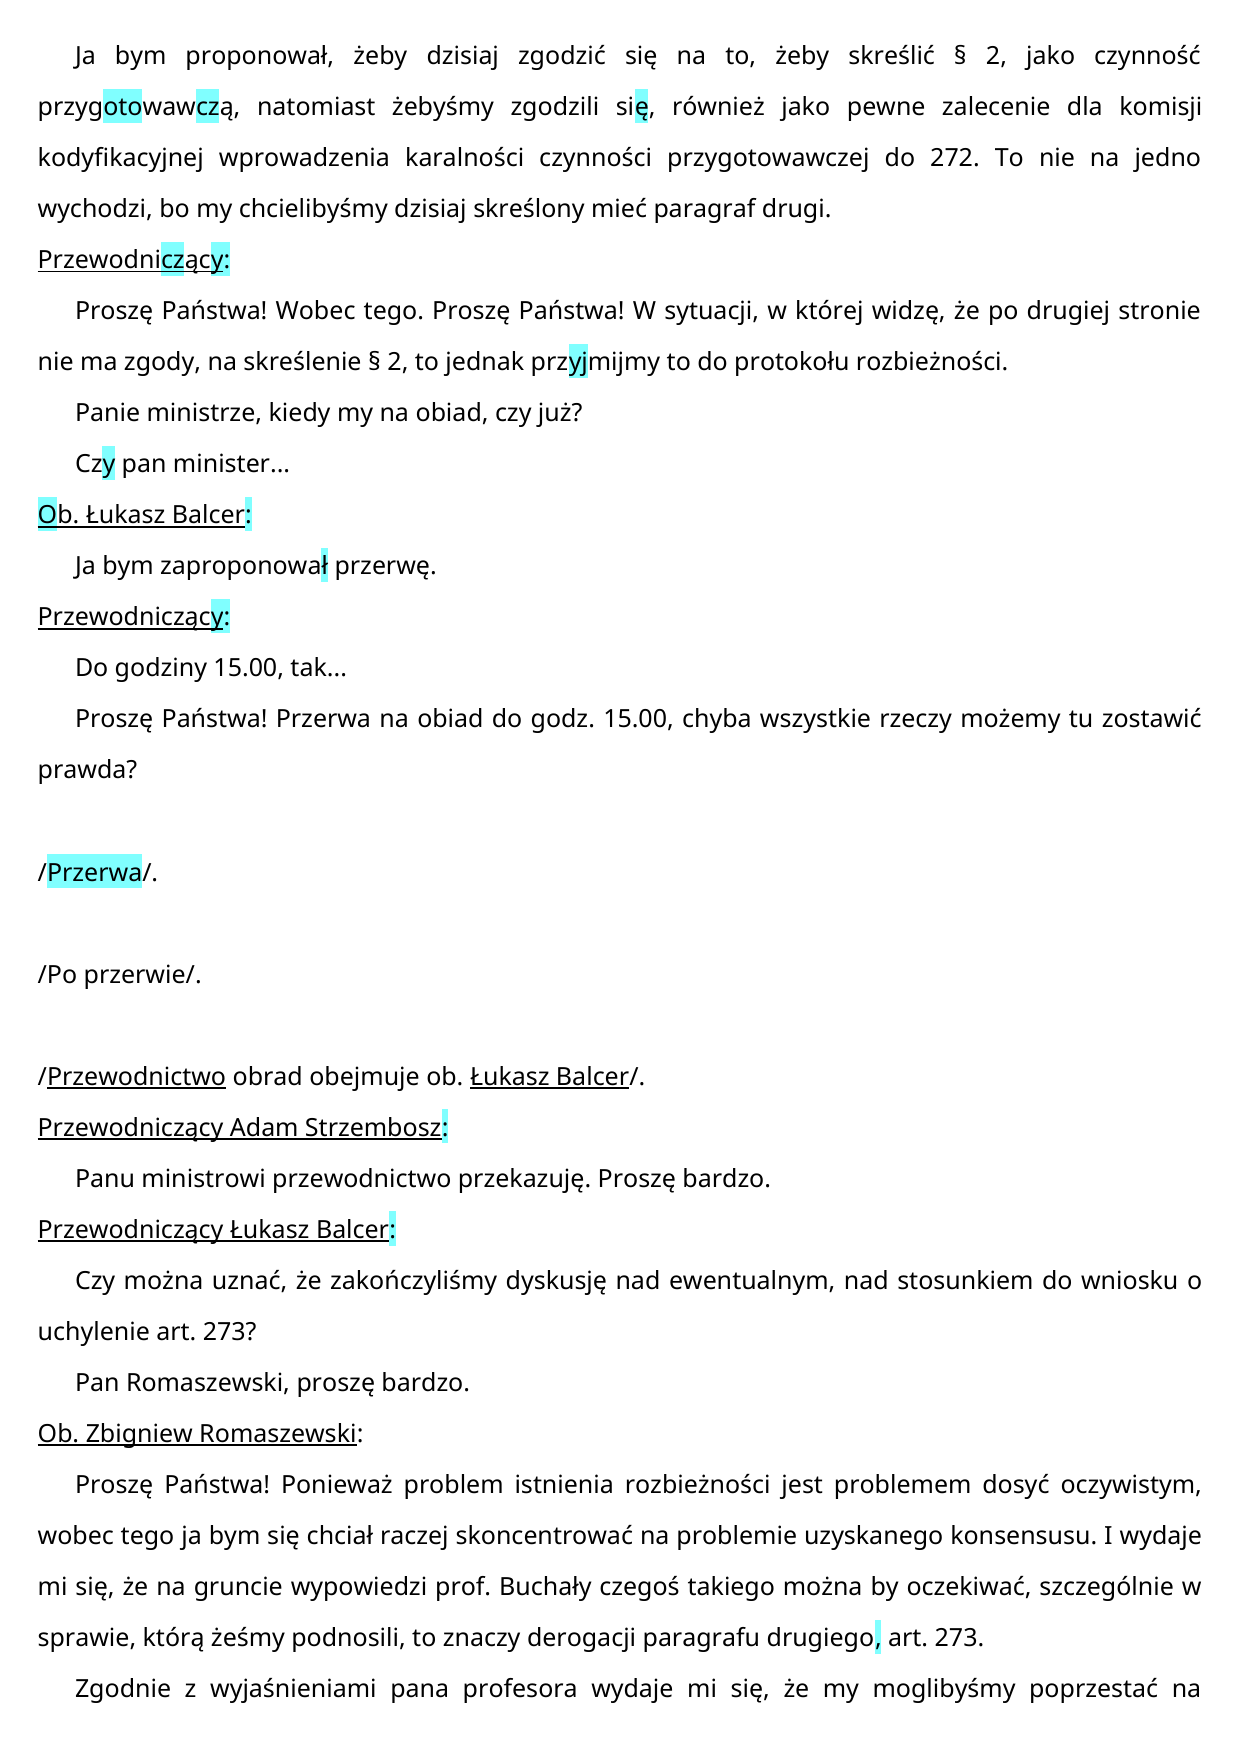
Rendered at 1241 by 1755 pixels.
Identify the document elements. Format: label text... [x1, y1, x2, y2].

text Zgodnie z wyjaśnieniami pana profesora wydaje mi się, że my moglibyśmy poprzestać na [37, 1671, 1203, 1705]
text /Przerwa/. [37, 854, 1203, 888]
text Czy pan minister... [37, 446, 1203, 480]
text Proszę Państwa! Ponieważ problem istnienia rozbieżności jest problemem dosyć oczywistym, wobec tego ja bym się chciał raczej skoncentrować na problemie uzyskanego konsensusu. I wydaje mi się, że na gruncie wypowiedzi prof. Buchały czegoś takiego można by oczekiwać, szczególnie w sprawie, którą żeśmy podnosili, to znaczy derogacji paragrafu drugiego, art. 273. [37, 1467, 1203, 1654]
text Proszę Państwa! Wobec tego. Proszę Państwa! W sytuacji, w której widzę, że po drugiej stronie nie ma zgody, na skreślenie § 2, to jednak przyjmijmy to do protokołu rozbieżności. [37, 293, 1203, 378]
text Ja bym zaproponował przerwę. [37, 548, 1203, 582]
text Do godziny 15.00, tak... [37, 650, 1203, 684]
text /Przewodnictwo obrad obejmuje ob. Łukasz Balcer/. [37, 1058, 1203, 1092]
text Proszę Państwa! Przerwa na obiad do godz. 15.00, chyba wszystkie rzeczy możemy tu zostawić prawda? [37, 701, 1203, 786]
text Przewodniczący Adam Strzembosz: [37, 1109, 1203, 1143]
text Ob. Łukasz Balcer: [37, 497, 1203, 531]
text Przewodniczący: [37, 599, 1203, 633]
text Panu ministrowi przewodnictwo przekazuję. Proszę bardzo. [37, 1160, 1203, 1194]
text Czy można uznać, że zakończyliśmy dyskusję nad ewentualnym, nad stosunkiem do wniosku o uchylenie art. 273? [37, 1262, 1203, 1348]
text /Po przerwie/. [37, 956, 1203, 990]
text Ob. Zbigniew Romaszewski: [37, 1416, 1203, 1450]
text Ja bym proponował, żeby dzisiaj zgodzić się na to, żeby skreślić § 2, jako czynność przygotowawczą, natomiast żebyśmy zgodzili się, również jako pewne zalecenie dla komisji kodyfikacyjnej wprowadzenia karalności czynności przygotowawczej do 272. To nie na jedno wychodzi, bo my chcielibyśmy dzisiaj skreślony mieć paragraf drugi. [37, 37, 1203, 225]
text Pan Romaszewski, proszę bardzo. [37, 1364, 1203, 1399]
text Przewodniczący: [37, 242, 1203, 276]
text Przewodniczący Łukasz Balcer: [37, 1211, 1203, 1246]
text Panie ministrze, kiedy my na obiad, czy już? [37, 395, 1203, 429]
